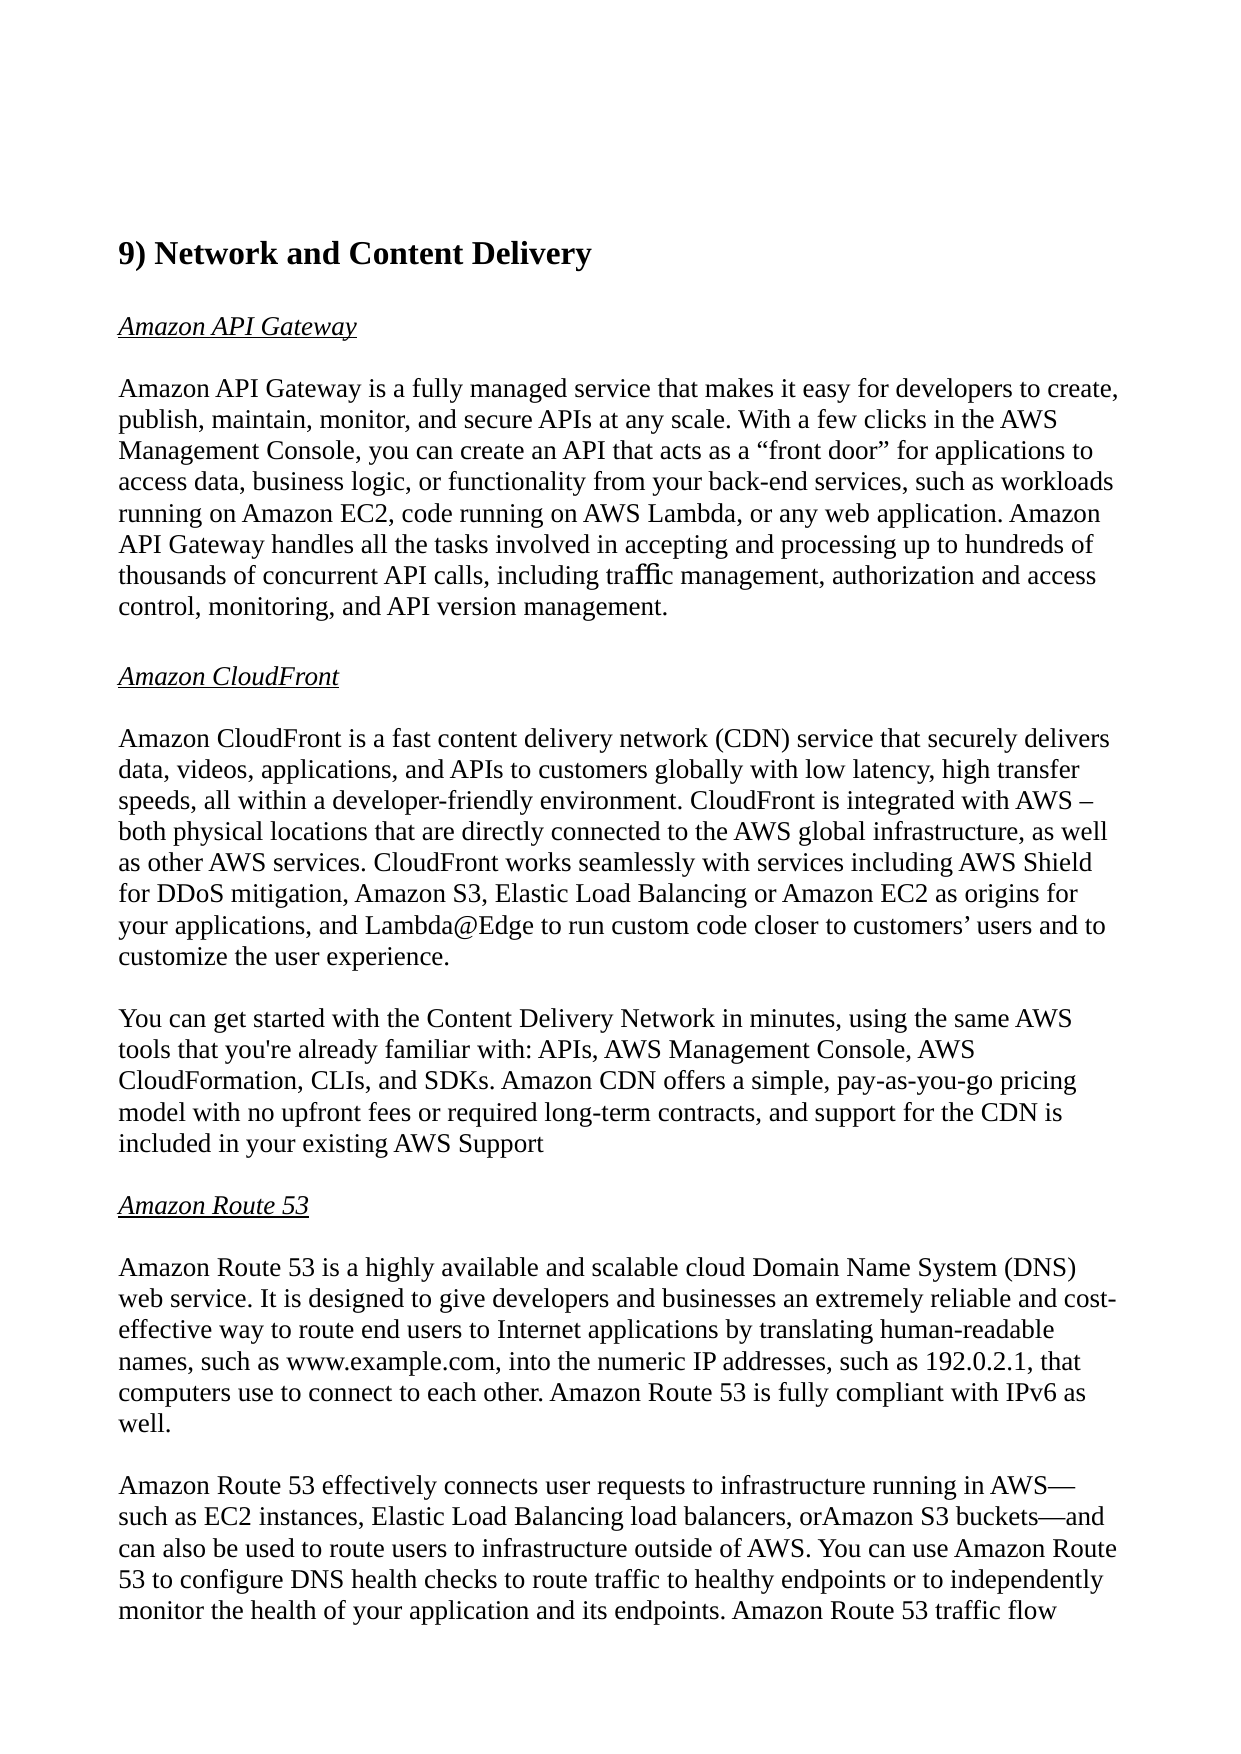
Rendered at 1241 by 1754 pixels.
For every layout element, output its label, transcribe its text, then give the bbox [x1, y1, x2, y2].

text Amazon Route 53 is a highly available and scalable cloud Domain Name System (DNS) web service. It is designed to give developers and businesses an extremely reliable and cost-effective way to route end users to Internet applications by translating human-readable names, such as www.example.com, into the numeric IP addresses, such as 192.0.2.1, that computers use to connect to each other. Amazon Route 53 is fully compliant with IPv6 as well. [118, 1251, 1122, 1438]
text Amazon Route 53 effectively connects user requests to infrastructure running in AWS—such as EC2 instances, Elastic Load Balancing load balancers, orAmazon S3 buckets—and can also be used to route users to infrastructure outside of AWS. You can use Amazon Route 53 to configure DNS health checks to route traffic to healthy endpoints or to independently monitor the health of your application and its endpoints. Amazon Route 53 traffic flow [118, 1469, 1122, 1625]
text You can get started with the Content Delivery Network in minutes, using the same AWS tools that you're already familiar with: APIs, AWS Management Console, AWS CloudFormation, CLIs, and SDKs. Amazon CDN offers a simple, pay-as-you-go pricing model with no upfront fees or required long-term contracts, and support for the CDN is included in your existing AWS Support [118, 1002, 1122, 1158]
text Amazon CloudFront is a fast content delivery network (CDN) service that securely delivers data, videos, applications, and APIs to customers globally with low latency, high transfer speeds, all within a developer-friendly environment. CloudFront is integrated with AWS – both physical locations that are directly connected to the AWS global infrastructure, as well as other AWS services. CloudFront works seamlessly with services including AWS Shield for DDoS mitigation, Amazon S3, Elastic Load Balancing or Amazon EC2 as origins for your applications, and Lambda@Edge to run custom code closer to customers’ users and to customize the user experience. [118, 722, 1122, 971]
text Amazon Route 53 [118, 1189, 1122, 1220]
text Amazon API Gateway is a fully managed service that makes it easy for developers to create, publish, maintain, monitor, and secure APIs at any scale. With a few clicks in the AWS Management Console, you can create an API that acts as a “front door” for applications to access data, business logic, or functionality from your back-end services, such as workloads running on Amazon EC2, code running on AWS Lambda, or any web application. Amazon API Gateway handles all the tasks involved in accepting and processing up to hundreds of thousands of concurrent API calls, including traﬃc management, authorization and access control, monitoring, and API version management. [118, 372, 1122, 621]
text Amazon CloudFront [118, 659, 1122, 691]
text 9) Network and Content Delivery [118, 233, 1122, 271]
text Amazon API Gateway [118, 310, 1122, 341]
